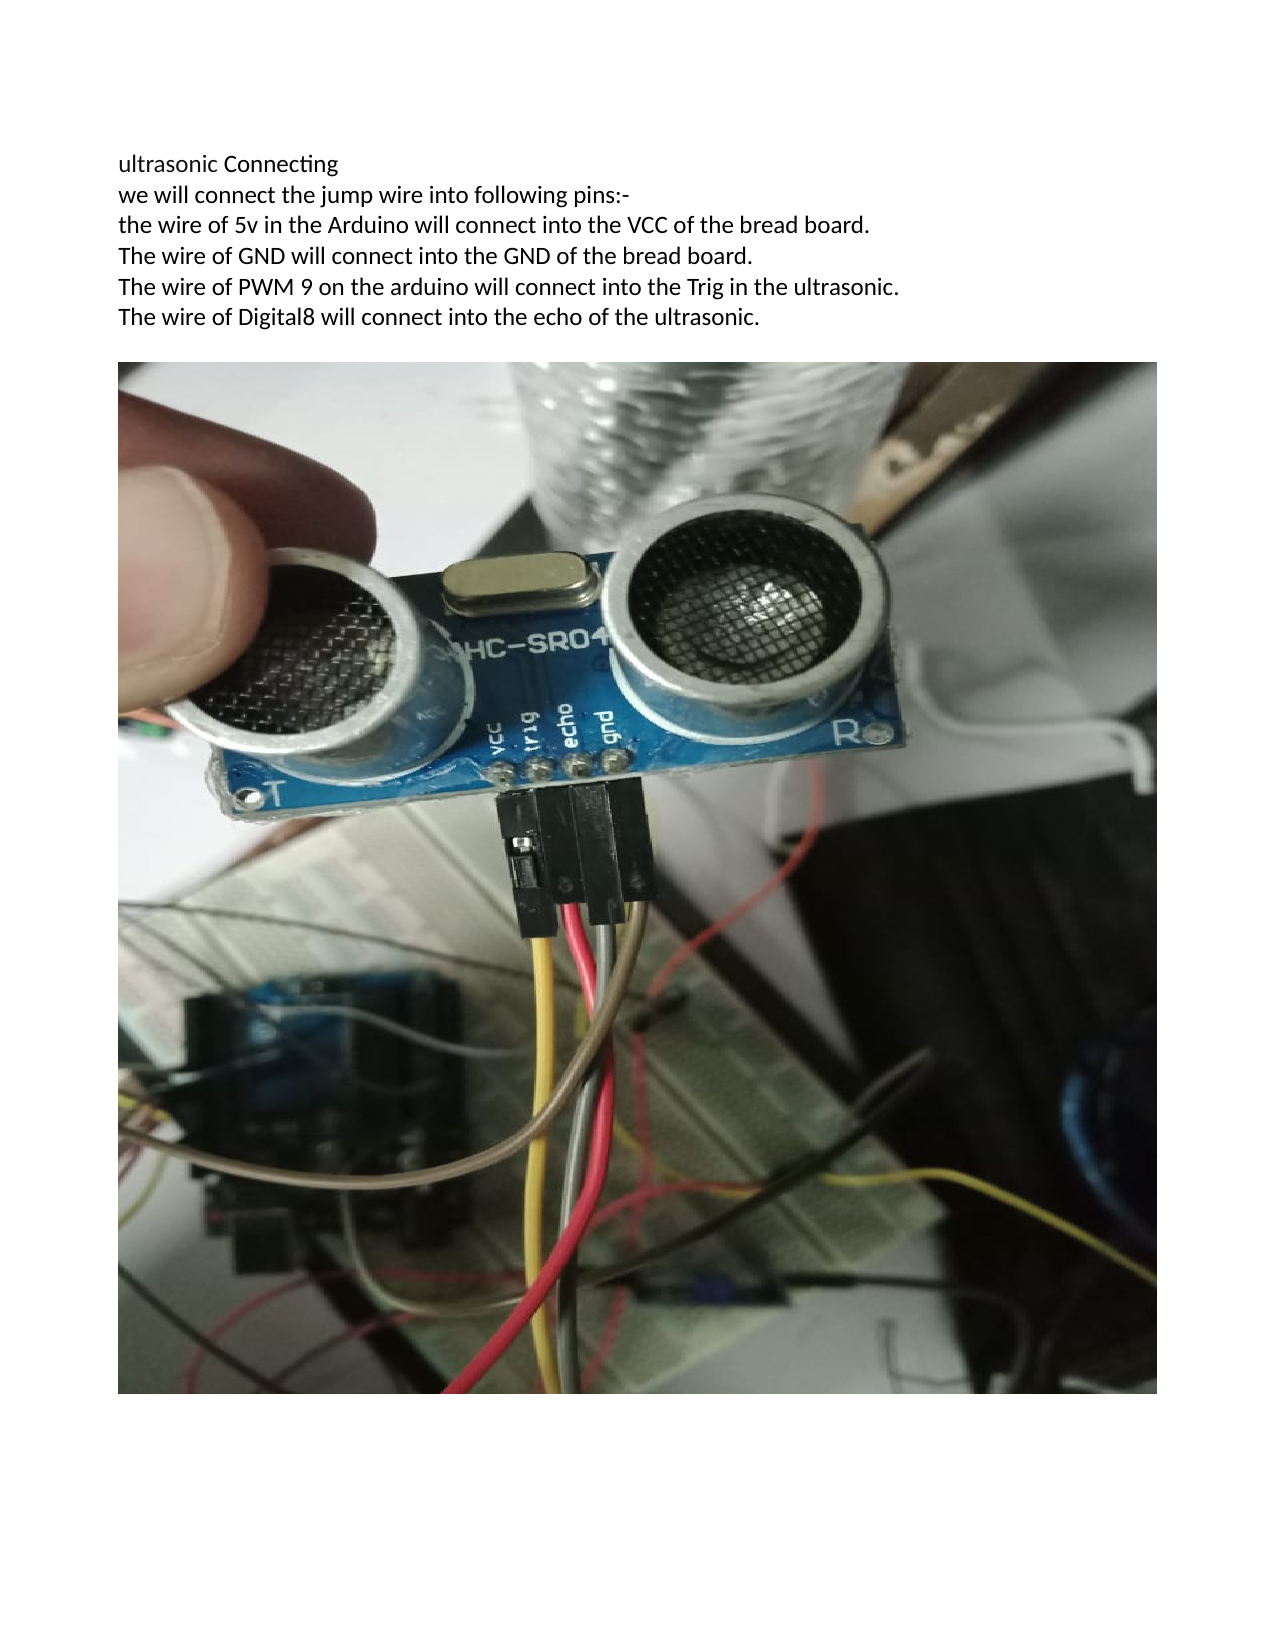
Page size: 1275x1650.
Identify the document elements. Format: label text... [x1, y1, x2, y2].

text we will connect the jump wire into following pins:- [118, 179, 1157, 210]
text the wire of 5v in the Arduino will connect into the VCC of the bread board. [118, 210, 1157, 240]
text The wire of GND will connect into the GND of the bread board. [118, 240, 1157, 271]
text The wire of PWM 9 on the arduino will connect into the Trig in the ultrasonic. [118, 271, 1157, 301]
text The wire of Digital8 will connect into the echo of the ultrasonic. [118, 301, 1157, 332]
picture [118, 362, 1157, 1394]
text ultrasonic Connecting [118, 149, 1157, 179]
